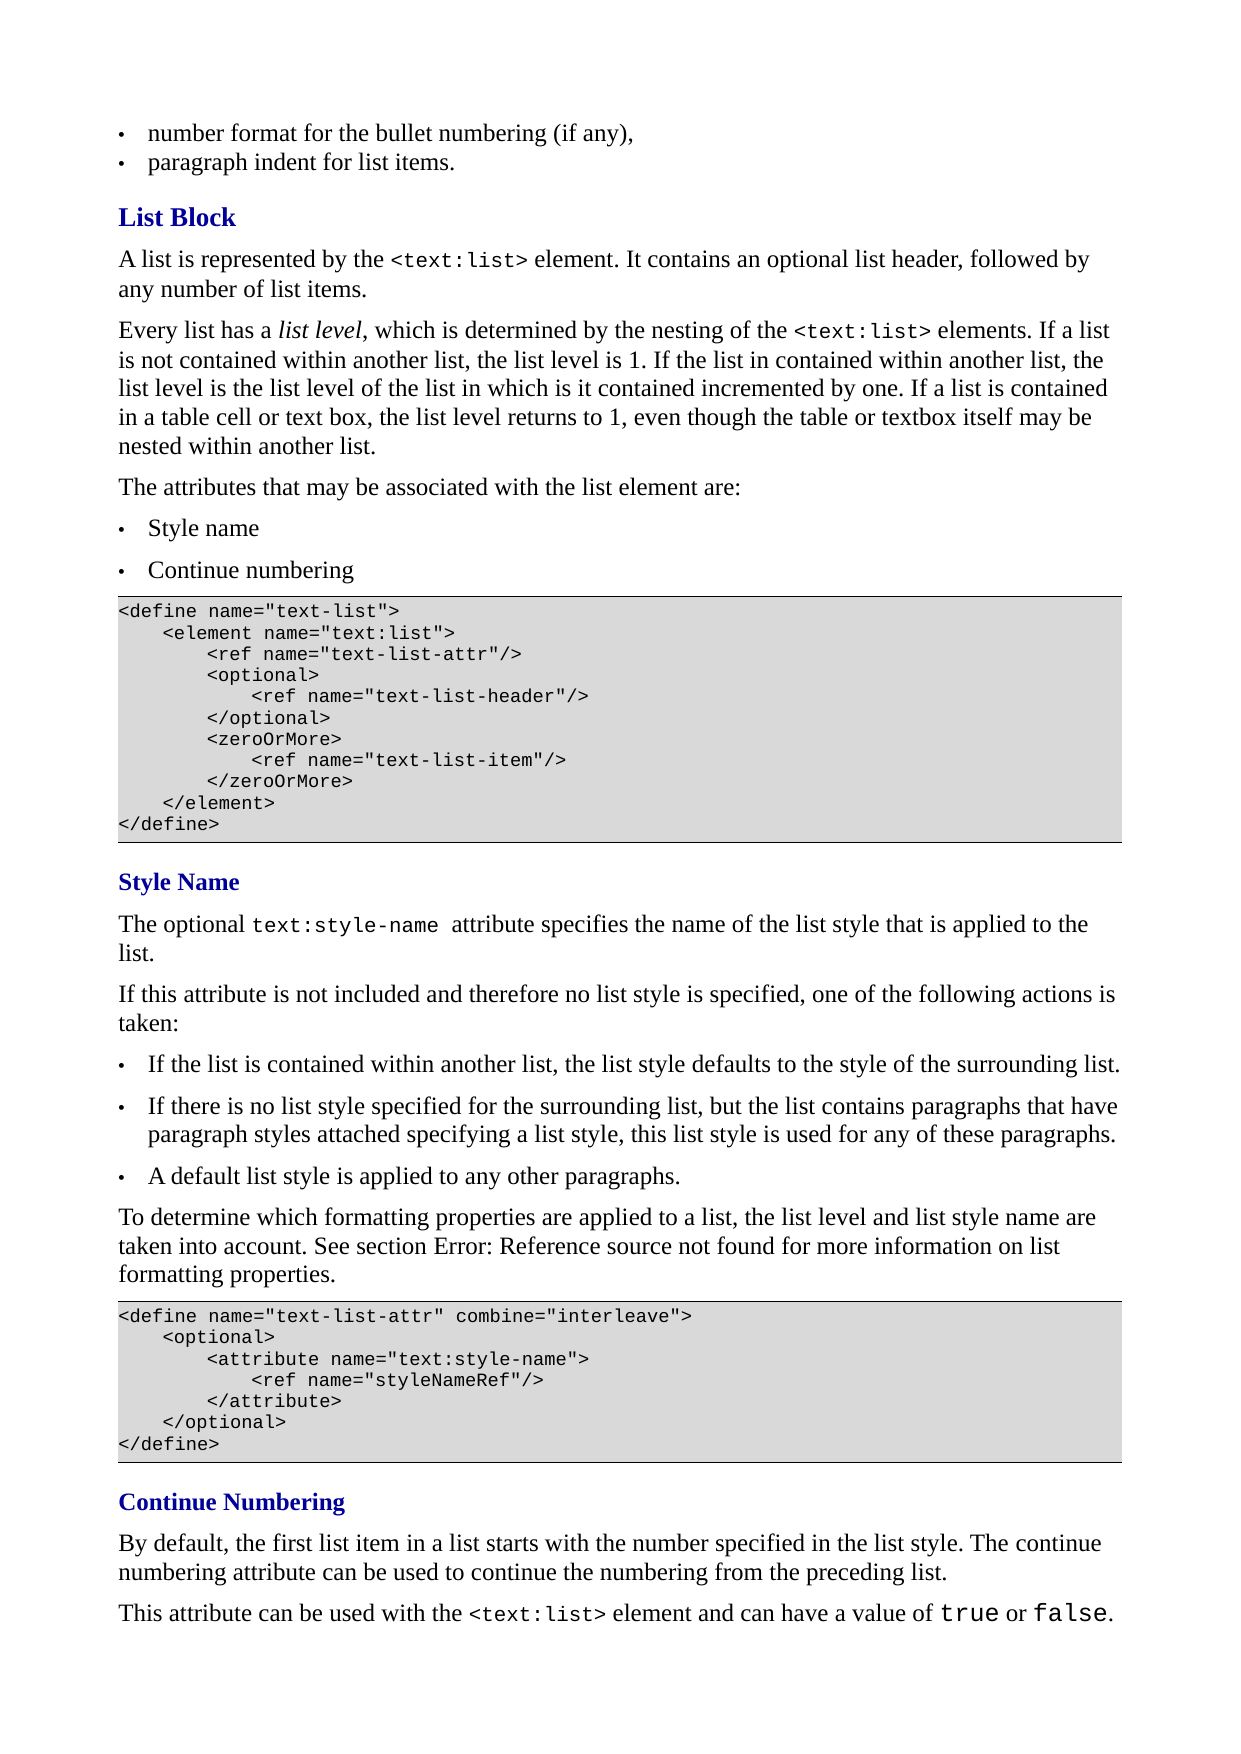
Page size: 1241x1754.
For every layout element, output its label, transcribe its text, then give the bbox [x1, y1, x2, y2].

text </element> [118, 793, 1122, 808]
list If the list is contained within another list, the list style defaults to the style of the surrounding list. [118, 1049, 1122, 1078]
text </define> [118, 808, 1122, 842]
text <element name="text:list"> [118, 623, 1122, 645]
subtitle Style Name [118, 867, 1122, 896]
text </zeroOrMore> [118, 772, 1122, 793]
text </define> [118, 1428, 1122, 1462]
text This attribute can be used with the <text:list> element and can have a value of true or false. [118, 1598, 1122, 1629]
list Style name [118, 513, 1122, 542]
text <optional> [118, 666, 1122, 687]
subtitle Continue Numbering [118, 1487, 1122, 1516]
subtitle List Block [118, 201, 1122, 232]
list If there is no list style specified for the surrounding list, but the list contains paragraphs that have paragraph styles attached specifying a list style, this list style is used for any of these paragraphs. [118, 1091, 1122, 1148]
list paragraph indent for list items. [118, 147, 1122, 176]
text Every list has a list level, which is determined by the nesting of the <text:list> elements. If a list is not contained within another list, the list level is 1. If the list in contained within another list, the list level is the list level of the list in which is it contained incremented by one. If a list is contained in a table cell or text box, the list level returns to 1, even though the table or textbox itself may be nested within another list. [118, 315, 1122, 460]
text <ref name="text-list-item"/> [118, 751, 1122, 772]
text <define name="text-list-attr" combine="interleave"> [118, 1302, 1122, 1328]
list A default list style is applied to any other paragraphs. [118, 1161, 1122, 1189]
text If this attribute is not included and therefore no list style is specified, one of the following actions is taken: [118, 979, 1122, 1037]
text <zeroOrMore> [118, 730, 1122, 751]
text The optional text:style-name attribute specifies the name of the list style that is applied to the list. [118, 909, 1122, 967]
text </attribute> [118, 1392, 1122, 1413]
text To determine which formatting properties are applied to a list, the list level and list style name are taken into account. See section for more information on list formatting properties. [118, 1202, 1122, 1288]
text <ref name="text-list-header"/> [118, 687, 1122, 708]
text </optional> [118, 708, 1122, 730]
list number format for the bullet numbering (if any), [118, 118, 1122, 147]
text </optional> [118, 1413, 1122, 1428]
text The attributes that may be associated with the list element are: [118, 472, 1122, 501]
list Continue numbering [118, 555, 1122, 583]
text By default, the first list item in a list starts with the number specified in the list style. The continue numbering attribute can be used to continue the numbering from the preceding list. [118, 1528, 1122, 1586]
text <ref name="text-list-attr"/> [118, 645, 1122, 666]
text <optional> [118, 1328, 1122, 1349]
text <define name="text-list"> [118, 597, 1122, 623]
text A list is represented by the <text:list> element. It contains an optional list header, followed by any number of list items. [118, 244, 1122, 303]
text <attribute name="text:style-name"> [118, 1349, 1122, 1371]
text <ref name="styleNameRef"/> [118, 1371, 1122, 1392]
